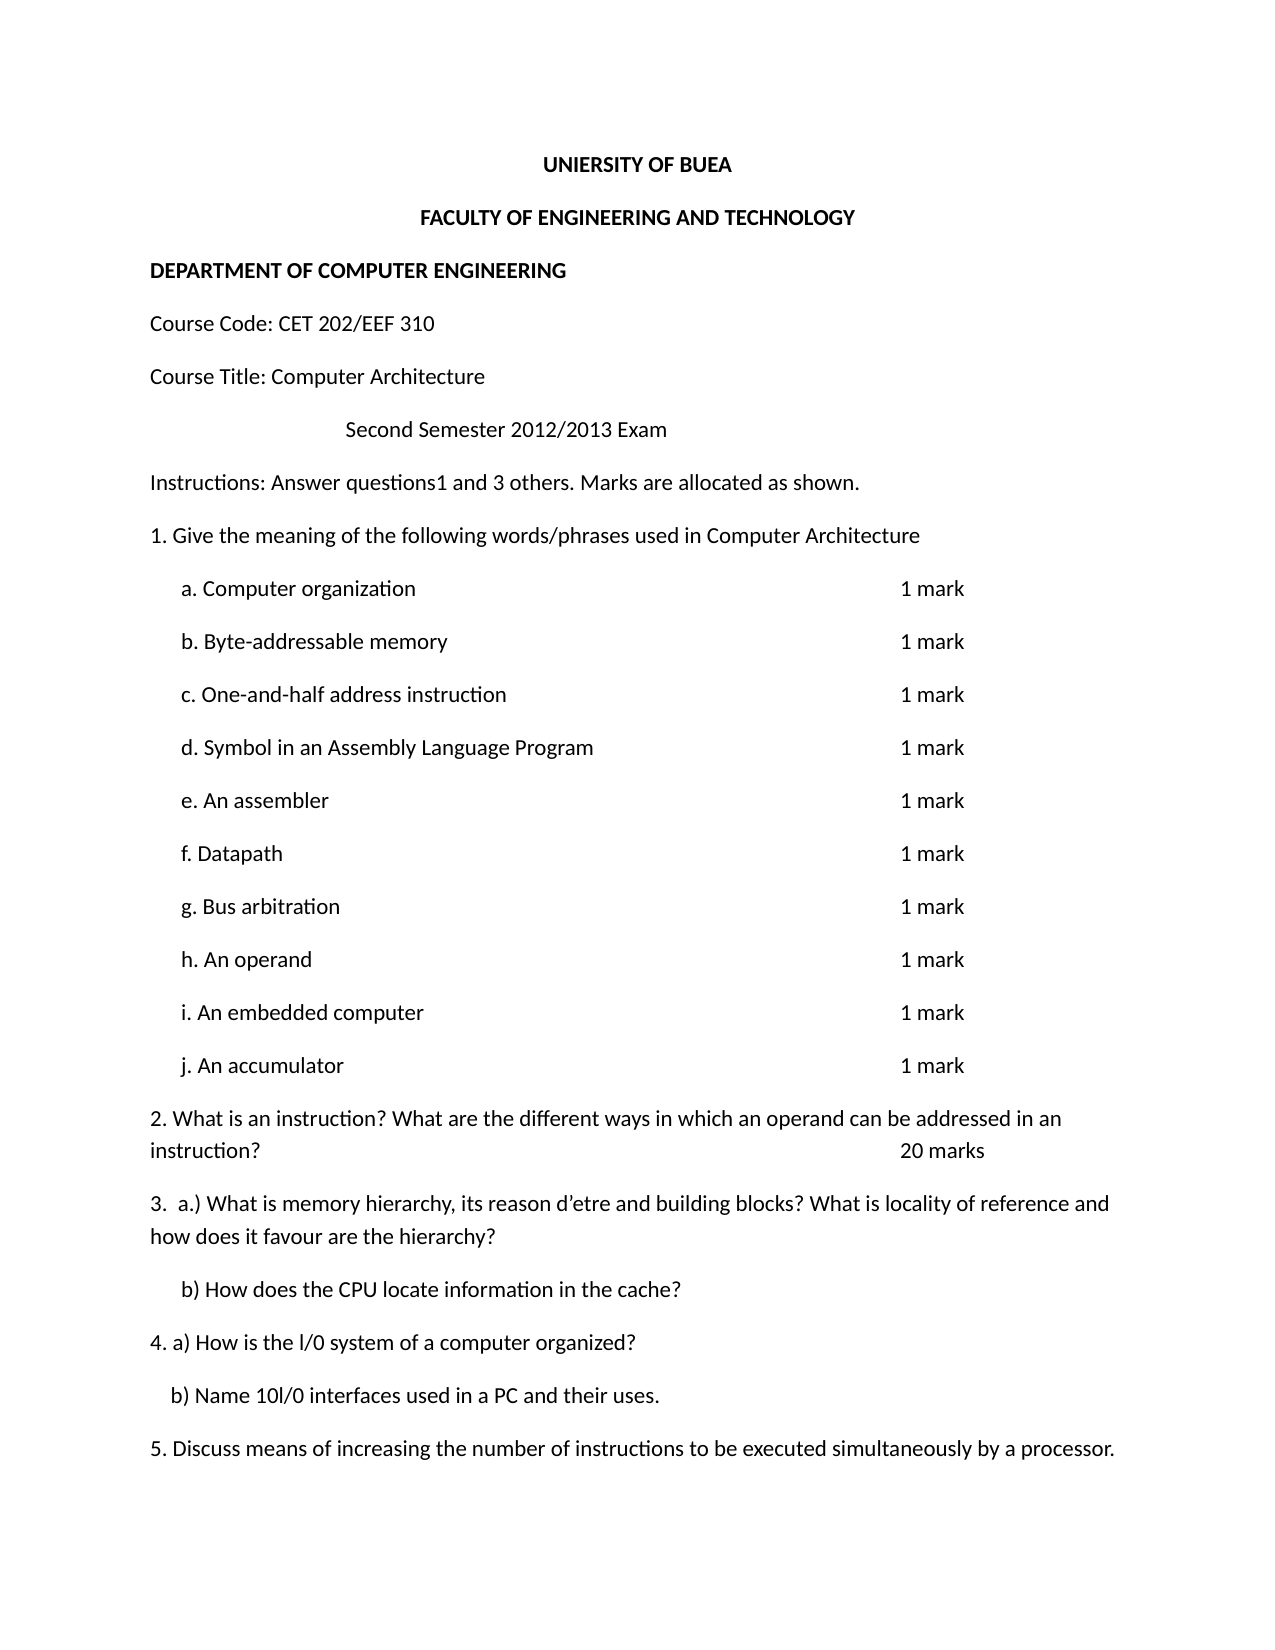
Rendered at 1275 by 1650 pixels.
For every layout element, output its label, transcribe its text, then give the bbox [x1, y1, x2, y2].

text g. Bus arbitration 1 mark [150, 892, 1125, 920]
text i. An embedded computer 1 mark [150, 998, 1125, 1026]
text FACULTY OF ENGINEERING AND TECHNOLOGY [150, 203, 1125, 231]
text Course Code: CET 202/EEF 310 [150, 309, 1125, 337]
text f. Datapath 1 mark [150, 839, 1125, 867]
text d. Symbol in an Assembly Language Program 1 mark [150, 733, 1125, 761]
text e. An assembler 1 mark [150, 786, 1125, 814]
text 3. a.) What is memory hierarchy, its reason d’etre and building blocks? What is locality of reference and how does it favour are the hierarchy? [150, 1189, 1125, 1250]
text 2. What is an instruction? What are the different ways in which an operand can be addressed in an instruction? 20 marks [150, 1104, 1125, 1164]
text a. Computer organization 1 mark [150, 574, 1125, 602]
text 4. a) How is the l/0 system of a computer organized? [150, 1328, 1125, 1356]
text Second Semester 2012/2013 Exam [150, 415, 1125, 443]
text 1. Give the meaning of the following words/phrases used in Computer Architecture [150, 521, 1125, 549]
text b) Name 10l/0 interfaces used in a PC and their uses. [150, 1381, 1125, 1409]
text b. Byte-addressable memory 1 mark [150, 627, 1125, 655]
text Course Title: Computer Architecture [150, 362, 1125, 390]
text 5. Discuss means of increasing the number of instructions to be executed simultaneously by a processor. [150, 1434, 1125, 1462]
text Instructions: Answer questions1 and 3 others. Marks are allocated as shown. [150, 468, 1125, 496]
text b) How does the CPU locate information in the cache? [150, 1275, 1125, 1303]
text h. An operand 1 mark [150, 945, 1125, 973]
text c. One-and-half address instruction 1 mark [150, 680, 1125, 708]
text DEPARTMENT OF COMPUTER ENGINEERING [150, 256, 1125, 284]
text UNIERSITY OF BUEA [150, 150, 1125, 178]
text j. An accumulator 1 mark [150, 1051, 1125, 1079]
